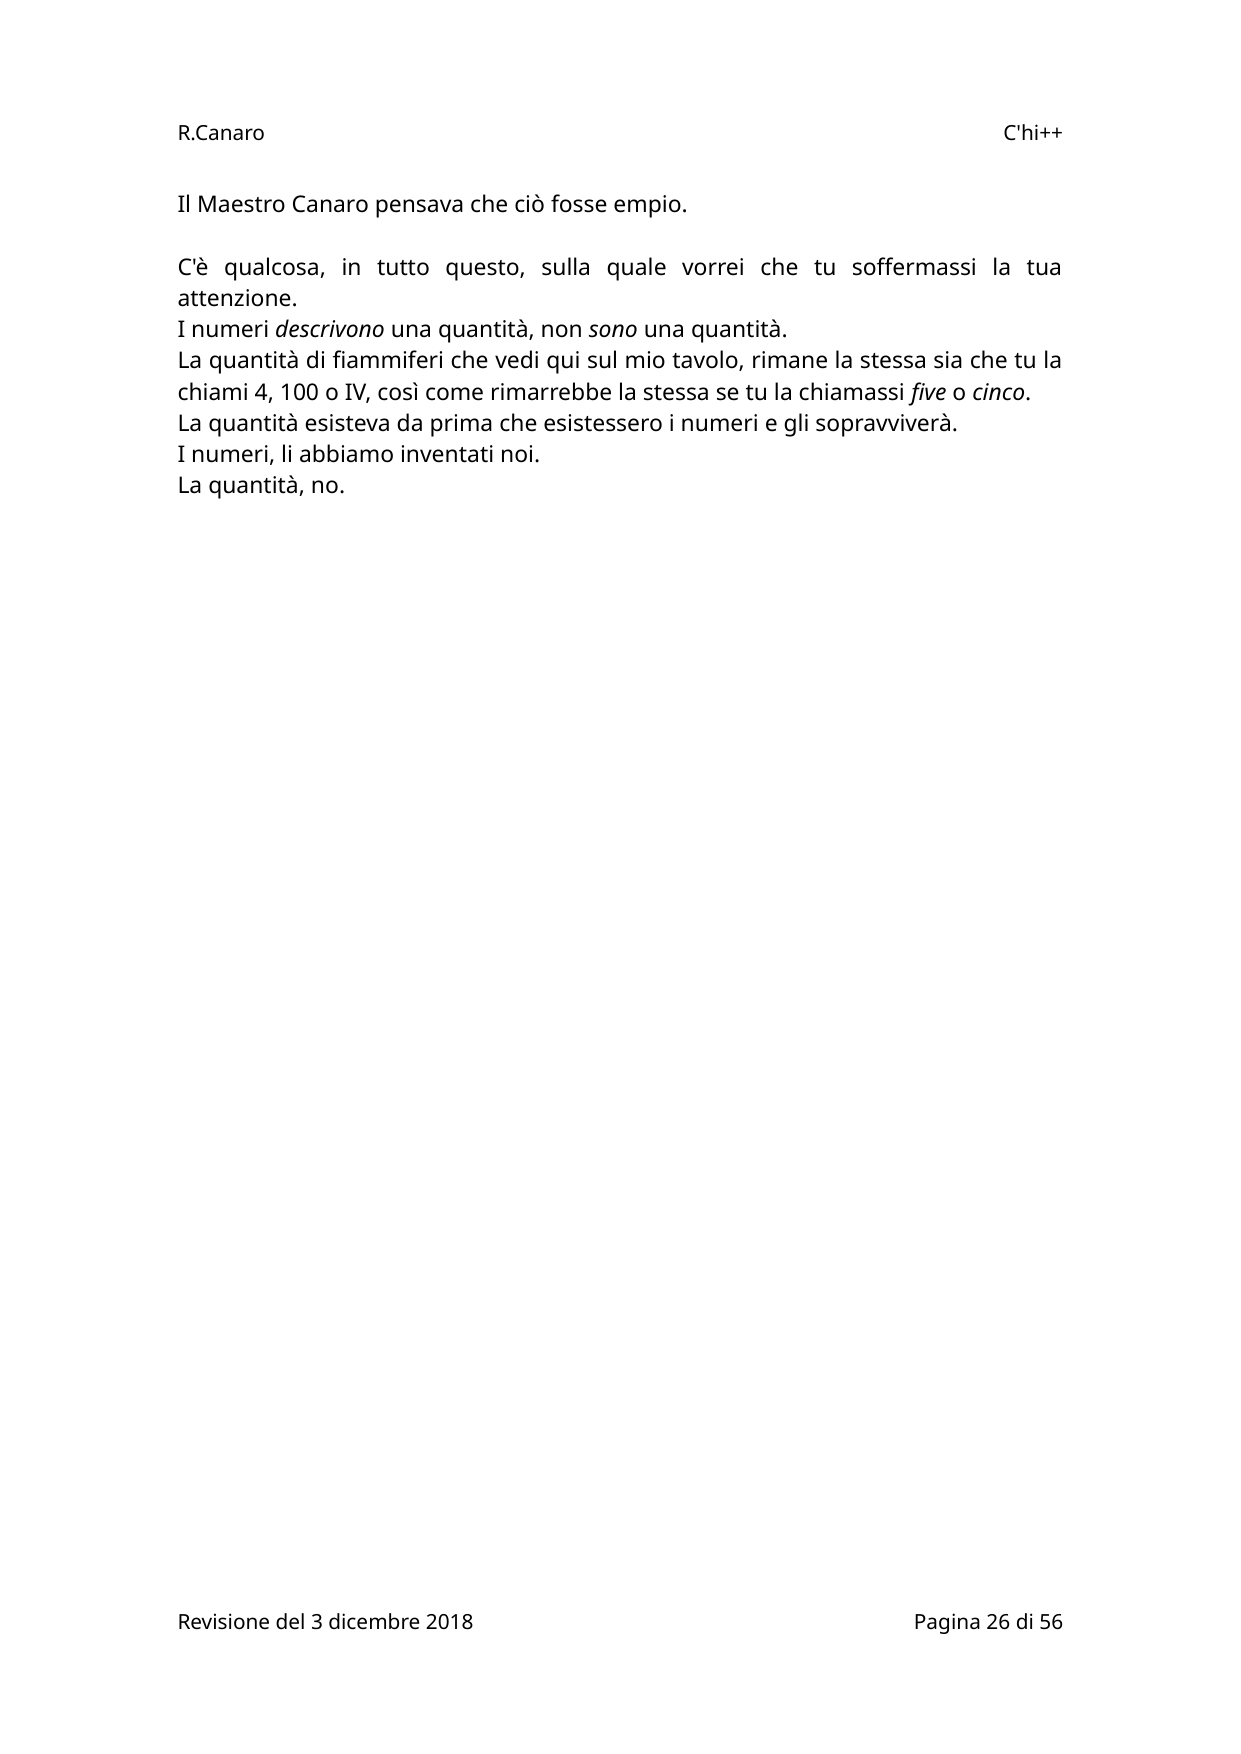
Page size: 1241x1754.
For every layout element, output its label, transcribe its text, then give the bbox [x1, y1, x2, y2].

text La quantità di fiammiferi che vedi qui sul mio tavolo, rimane la stessa sia che tu la chiami 4, 100 o IV, così come rimarrebbe la stessa se tu la chiamassi five o cinco. [177, 344, 1063, 407]
text I numeri, li abbiamo inventati noi. [177, 438, 1063, 469]
text I numeri descrivono una quantità, non sono una quantità. [177, 313, 1063, 344]
text Il Maestro Canaro pensava che ciò fosse empio. [177, 188, 1063, 219]
text La quantità esisteva da prima che esistessero i numeri e gli sopravviverà. [177, 407, 1063, 438]
text C'è qualcosa, in tutto questo, sulla quale vorrei che tu soffermassi la tua attenzione. [177, 250, 1063, 313]
text La quantità, no. [177, 469, 1063, 500]
